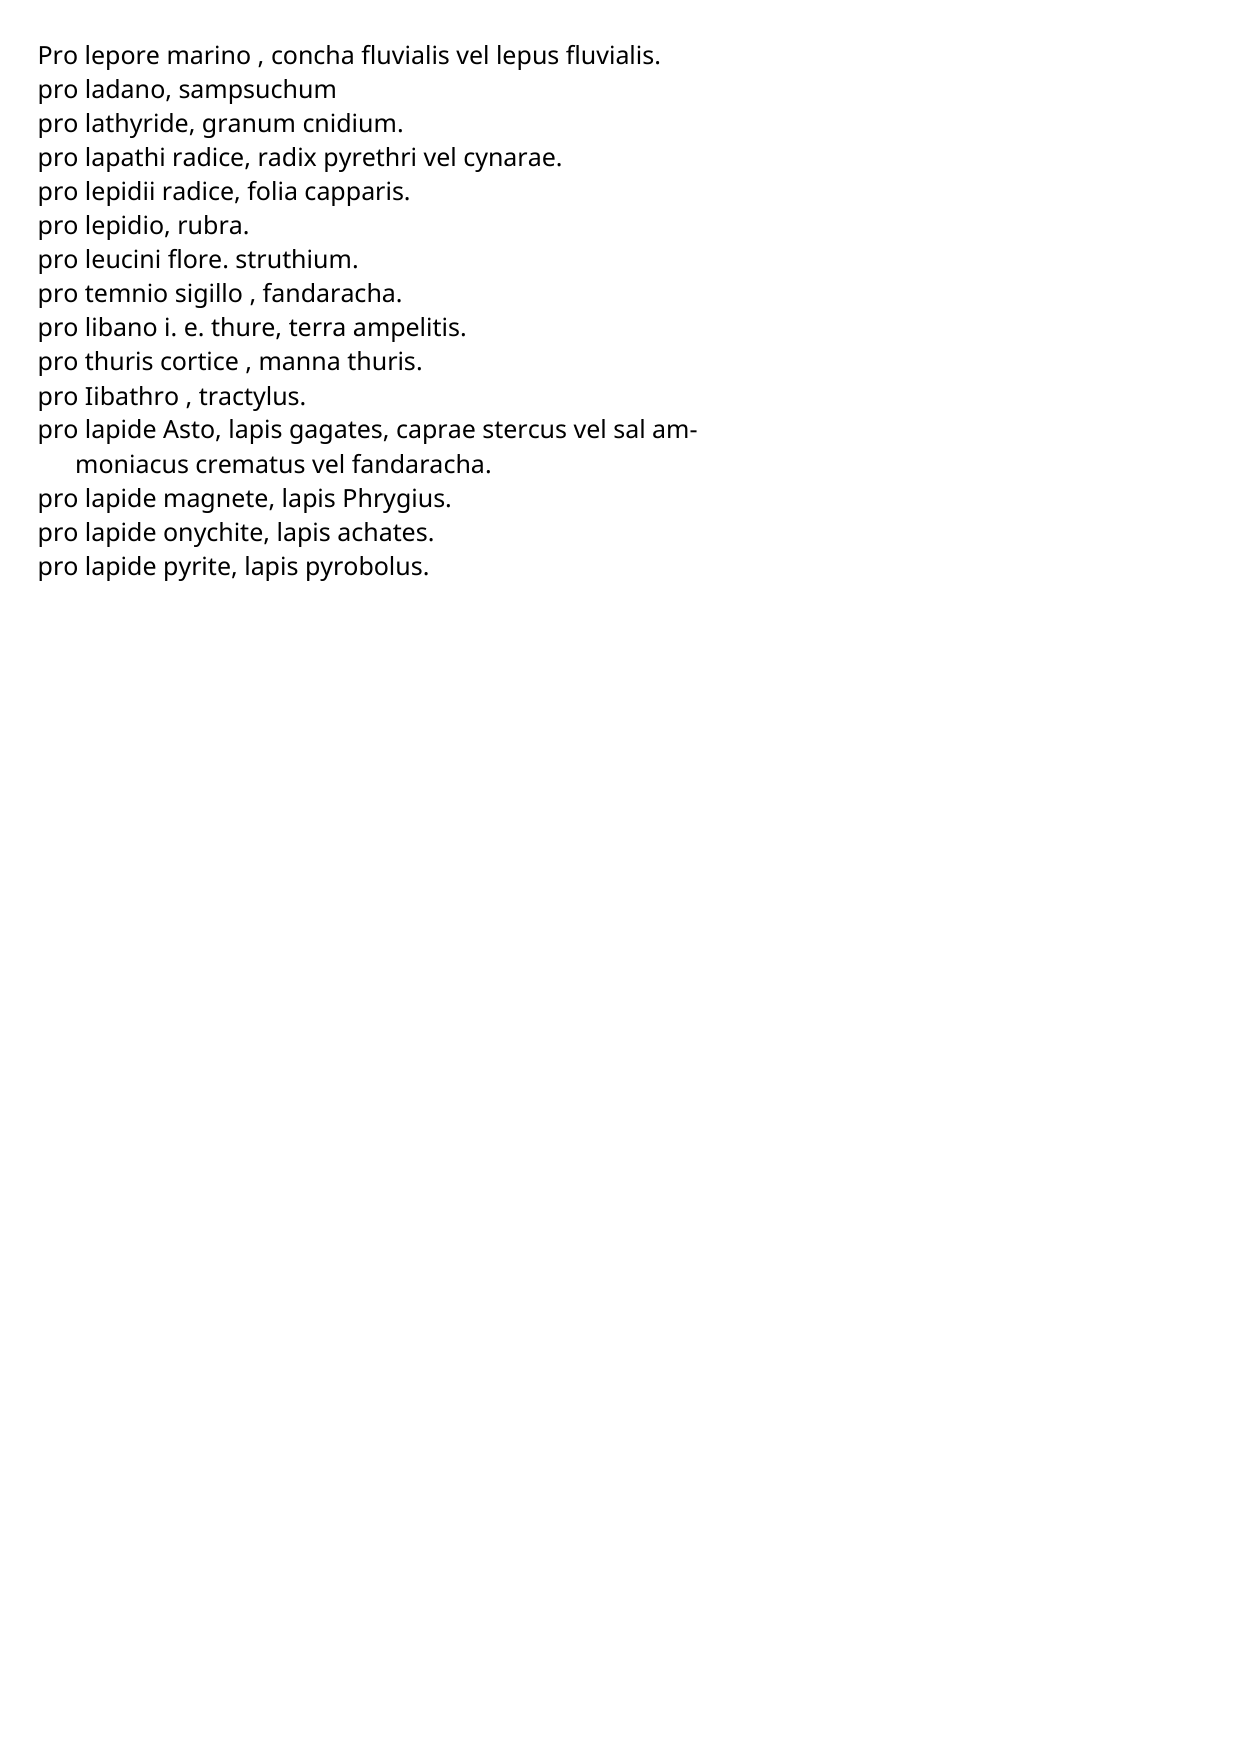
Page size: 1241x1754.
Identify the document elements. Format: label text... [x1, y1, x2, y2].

text Pro lepore marino , concha fluvialis vel lepus fluvialis. [37, 37, 1203, 72]
text pro thuris cortice , manna thuris. [37, 344, 1203, 378]
text pro lapathi radice, radix pyrethri vel cynarae. [37, 140, 1203, 174]
text pro lapide pyrite, lapis pyrobolus. [37, 548, 1203, 582]
text pro libano i. e. thure, terra ampelitis. [37, 310, 1203, 344]
text pro ladano, sampsuchum [37, 72, 1203, 106]
text pro Iibathro , tractylus. [37, 378, 1203, 412]
text pro lepidio, rubra. [37, 208, 1203, 242]
text pro temnio sigillo , fandaracha. [37, 276, 1203, 310]
text pro leucini flore. struthium. [37, 242, 1203, 276]
text pro lepidii radice, folia capparis. [37, 174, 1203, 208]
text pro lathyride, granum cnidium. [37, 106, 1203, 140]
text pro lapide Asto, lapis gagates, caprae stercus vel sal am- moniacus crematus vel fandaracha. [37, 412, 1203, 480]
text pro lapide magnete, lapis Phrygius. [37, 480, 1203, 514]
text pro lapide onychite, lapis achates. [37, 514, 1203, 548]
